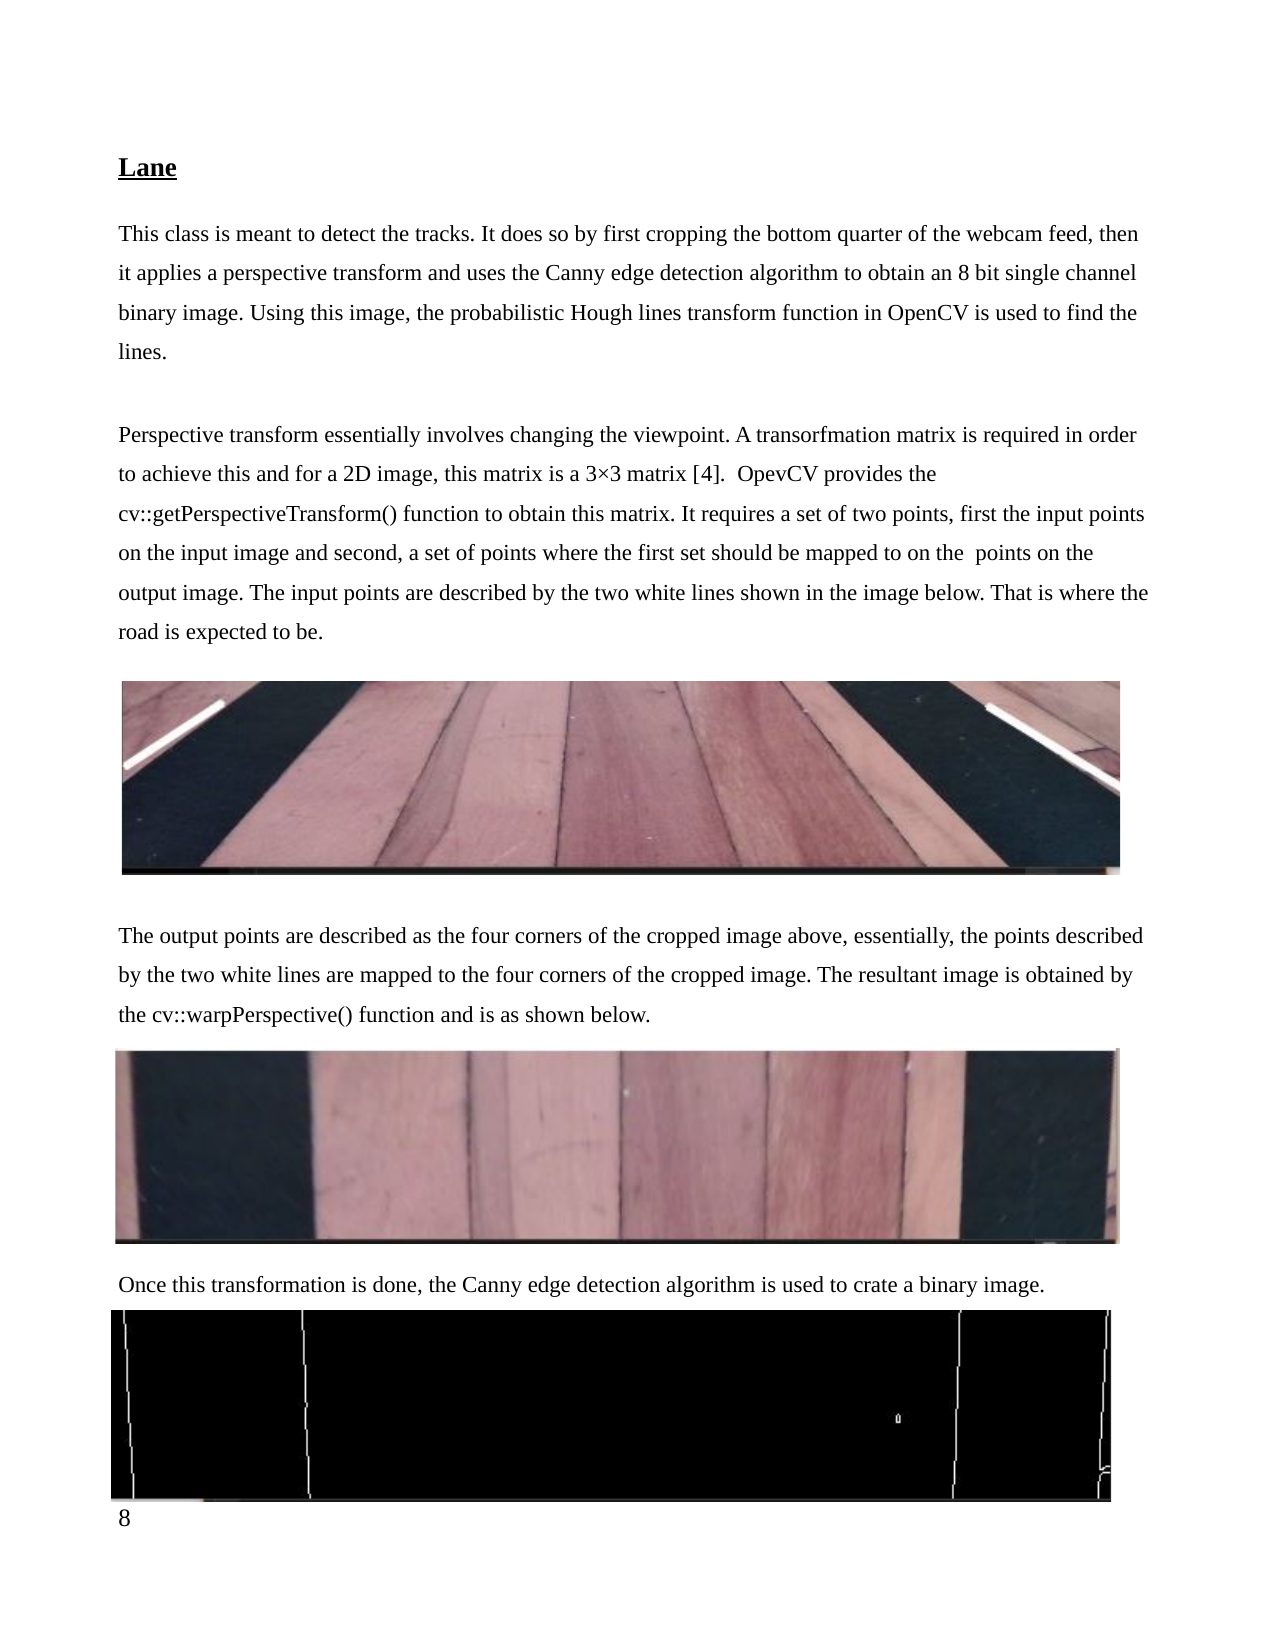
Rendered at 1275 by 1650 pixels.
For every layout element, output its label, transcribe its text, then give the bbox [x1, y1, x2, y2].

text Once this transformation is done, the Canny edge detection algorithm is used to crate a binary image. [118, 1272, 1157, 1298]
picture [111, 1310, 1112, 1502]
picture [121, 681, 1121, 875]
text Perspective transform essentially involves changing the viewpoint. A transorfmation matrix is required in order to achieve this and for a 2D image, this matrix is a 3×3 matrix [4]. OpevCV provides the cv::getPerspectiveTransform() function to obtain this matrix. It requires a set of two points, first the input points on the input image and second, a set of points where the first set should be mapped to on the points on the output image. The input points are described by the two white lines shown in the image below. That is where the road is expected to be. [118, 421, 1157, 645]
text This class is meant to detect the tracks. It does so by first cropping the bottom quarter of the webcam feed, then it applies a perspective transform and uses the Canny edge detection algorithm to obtain an 8 bit single channel binary image. Using this image, the probabilistic Hough lines transform function in OpenCV is used to find the lines. [118, 220, 1157, 365]
text Lane [118, 151, 1157, 182]
picture [115, 1048, 1120, 1244]
text The output points are described as the four corners of the cropped image above, essentially, the points described by the two white lines are mapped to the four corners of the cropped image. The resultant image is obtained by the cv::warpPerspective() function and is as shown below. [118, 922, 1157, 1027]
